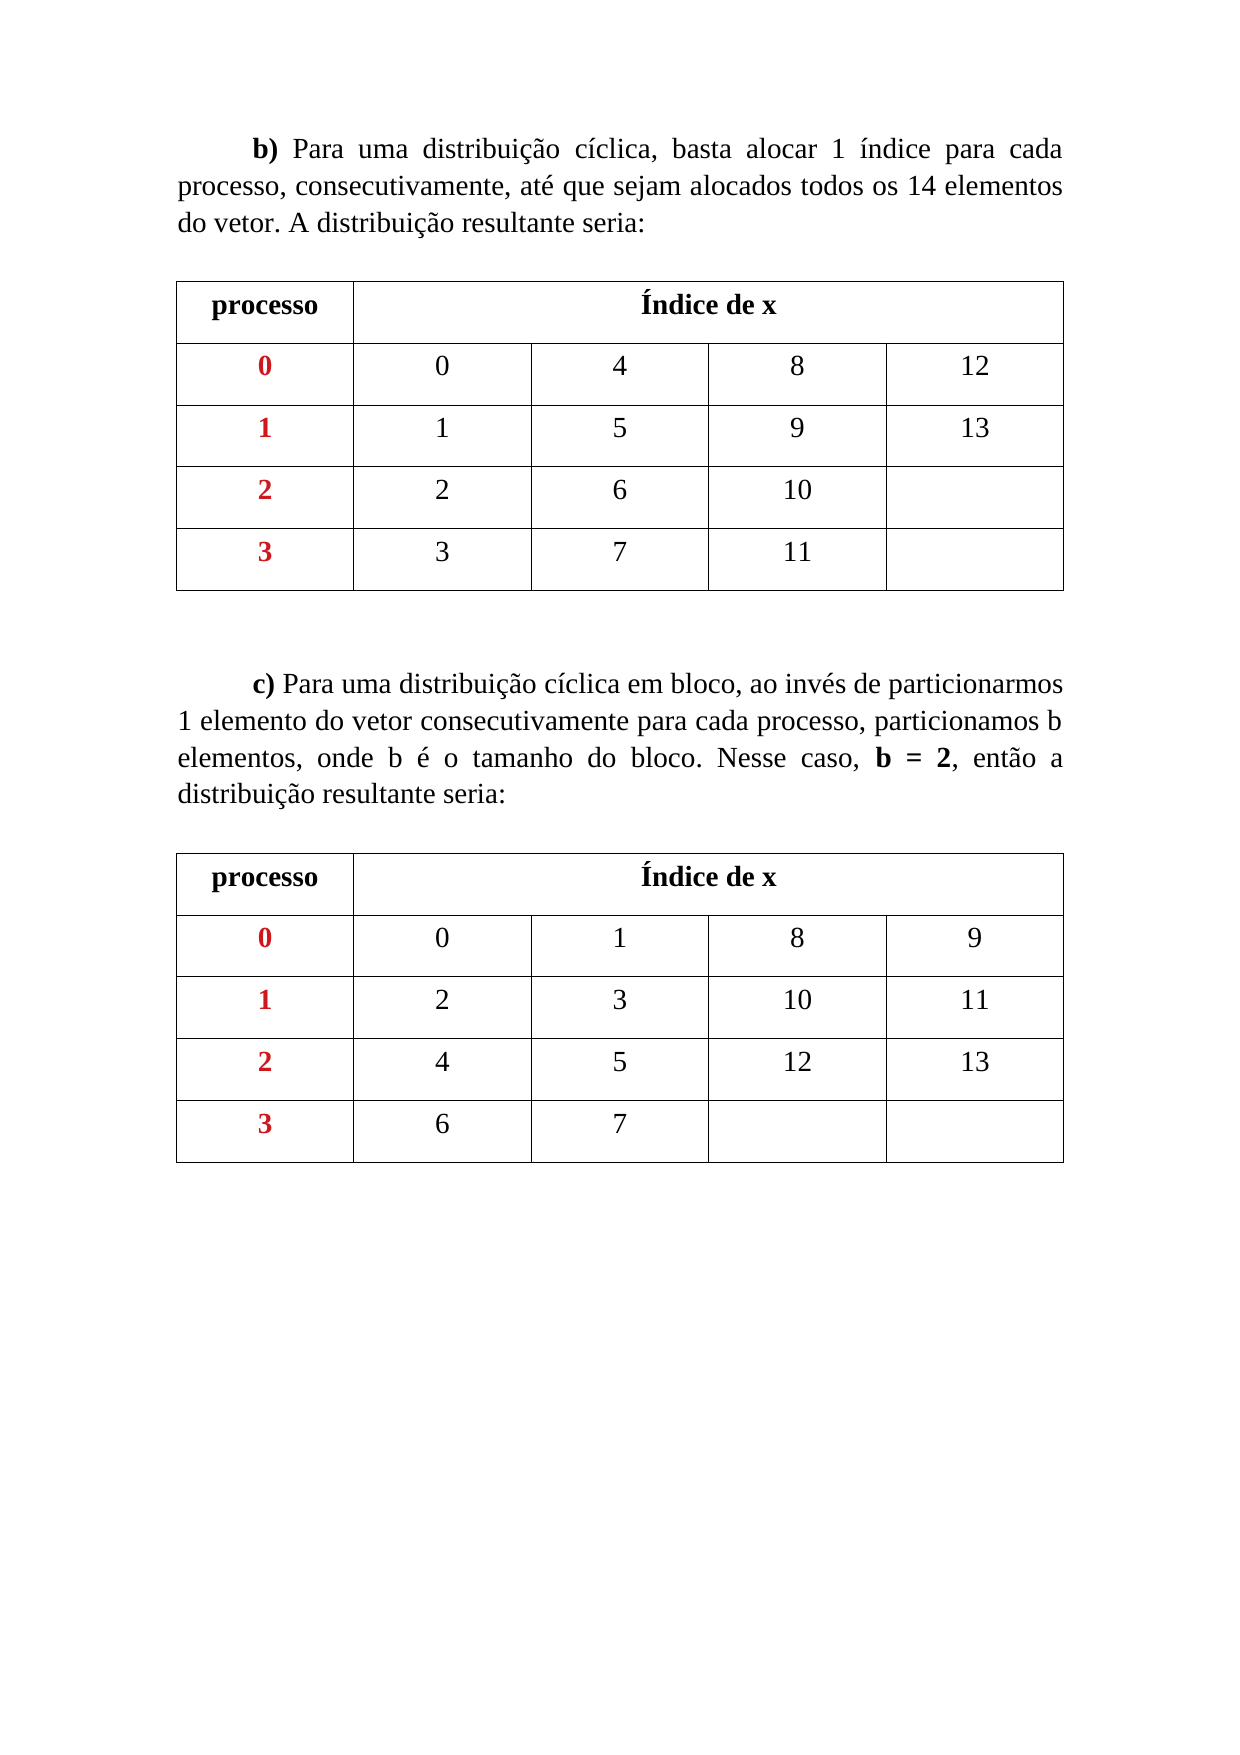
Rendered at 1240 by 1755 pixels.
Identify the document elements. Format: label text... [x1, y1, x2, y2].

table_header Índice de x [354, 282, 1063, 343]
table_cell 7 [532, 529, 708, 590]
table_cell 0 [177, 916, 353, 976]
table_header processo [177, 282, 353, 343]
table_cell 1 [177, 406, 353, 466]
table_cell 2 [177, 467, 353, 528]
table_cell 8 [709, 916, 886, 976]
table_cell 7 [532, 1101, 708, 1162]
table_cell 3 [177, 529, 353, 590]
table_cell 5 [532, 1039, 708, 1100]
table_cell 3 [532, 977, 708, 1038]
table_cell 9 [709, 406, 886, 466]
table_cell 5 [532, 406, 708, 466]
table_cell 10 [709, 467, 886, 528]
table_cell [887, 467, 1063, 528]
table_cell 0 [177, 344, 353, 404]
table_cell 4 [354, 1039, 531, 1100]
table_cell 11 [887, 977, 1063, 1038]
table_cell 1 [177, 977, 353, 1038]
table_cell 3 [354, 529, 531, 590]
table_cell 1 [354, 406, 531, 466]
table_cell [887, 529, 1063, 590]
table_cell 12 [887, 344, 1063, 404]
table_cell 11 [709, 529, 886, 590]
table_cell 2 [354, 977, 531, 1038]
table_cell 13 [887, 1039, 1063, 1100]
table_header processo [177, 854, 353, 914]
table_cell 0 [354, 916, 531, 976]
table_cell 4 [532, 344, 708, 404]
table_cell 0 [354, 344, 531, 404]
table_cell 2 [177, 1039, 353, 1100]
table_cell 12 [709, 1039, 886, 1100]
table_cell 8 [709, 344, 886, 404]
table_header Índice de x [354, 854, 1063, 914]
table_cell 9 [887, 916, 1063, 976]
table_cell [887, 1101, 1063, 1162]
table_cell 3 [177, 1101, 353, 1162]
table_cell 1 [532, 916, 708, 976]
text c) Para uma distribuição cíclica em bloco, ao invés de particionarmos 1 elemento do vetor consecutivamente para cada processo, particionamos b elementos, onde b é o tamanho do bloco. Nesse caso, b = 2, então a distribuição resultante seria: [177, 666, 1063, 810]
table_cell 13 [887, 406, 1063, 466]
table_cell [709, 1101, 886, 1162]
table_cell 10 [709, 977, 886, 1038]
text b) Para uma distribuição cíclica, basta alocar 1 índice para cada processo, consecutivamente, até que sejam alocados todos os 14 elementos do vetor. A distribuição resultante seria: [177, 131, 1063, 238]
table_cell 2 [354, 467, 531, 528]
table_cell 6 [354, 1101, 531, 1162]
table_cell 6 [532, 467, 708, 528]
